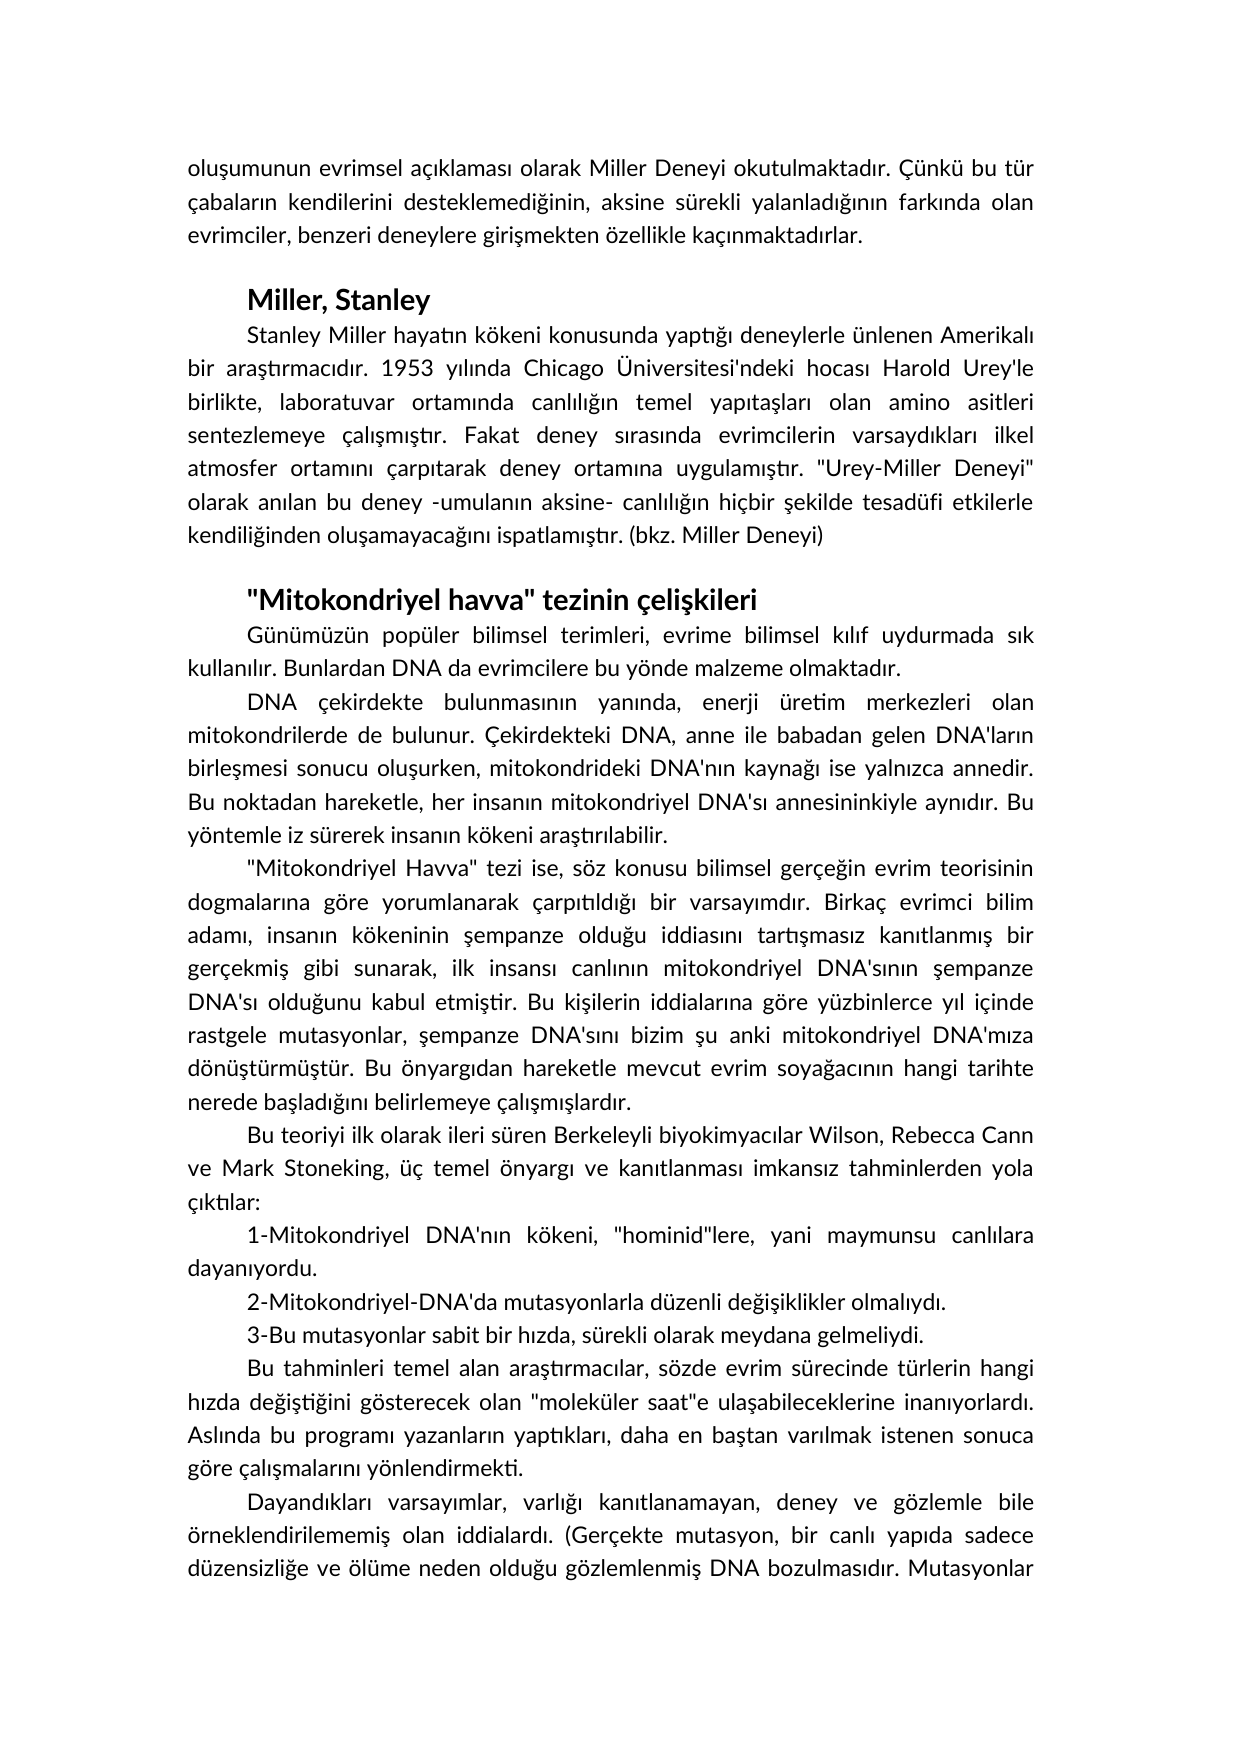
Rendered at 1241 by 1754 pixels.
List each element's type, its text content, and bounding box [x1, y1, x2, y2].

text 1-Mitokondriyel DNA'nın kökeni, "hominid"lere, yani maymunsu canlılara dayanıyordu. [187, 1217, 1035, 1283]
text "Mitokondriyel Havva" tezi ise, söz konusu bilimsel gerçeğin evrim teorisinin dogmalarına göre yorumlanarak çarpıtıldığı bir varsayımdır. Birkaç evrimci bilim adamı, insanın kökeninin şempanze olduğu iddiasını tartışmasız kanıtlanmış bir gerçekmiş gibi sunarak, ilk insansı canlının mitokondriyel DNA'sının şempanze DNA'sı olduğunu kabul etmiştir. Bu kişilerin iddialarına göre yüzbinlerce yıl içinde rastgele mutasyonlar, şempanze DNA'sını bizim şu anki mitokondriyel DNA'mıza dönüştürmüştür. Bu önyargıdan hareketle mevcut evrim soyağacının hangi tarihte nerede başladığını belirlemeye çalışmışlardır. [187, 850, 1035, 1117]
text DNA çekirdekte bulunmasının yanında, enerji üretim merkezleri olan mitokondrilerde de bulunur. Çekirdekteki DNA, anne ile babadan gelen DNA'ların birleşmesi sonucu oluşurken, mitokondrideki DNA'nın kaynağı ise yalnızca annedir. Bu noktadan hareketle, her insanın mitokondriyel DNA'sı annesininkiyle aynıdır. Bu yöntemle iz sürerek insanın kökeni araştırılabilir. [187, 683, 1035, 850]
text Bu teoriyi ilk olarak ileri süren Berkeleyli biyokimyacılar Wilson, Rebecca Cann ve Mark Stoneking, üç temel önyargı ve kanıtlanması imkansız tahminlerden yola çıktılar: [187, 1117, 1035, 1217]
text oluşumunun evrimsel açıklaması olarak Miller Deneyi okutulmaktadır. Çünkü bu tür çabaların kendilerini desteklemediğinin, aksine sürekli yalanladığının farkında olan evrimciler, benzeri deneylere girişmekten özellikle kaçınmaktadırlar. [187, 150, 1035, 250]
subtitle "Mitokondriyel havva" tezinin çelişkileri [187, 583, 1035, 617]
subtitle Miller, Stanley [187, 283, 1035, 317]
text 3-Bu mutasyonlar sabit bir hızda, sürekli olarak meydana gelmeliydi. [187, 1317, 1035, 1350]
text Bu tahminleri temel alan araştırmacılar, sözde evrim sürecinde türlerin hangi hızda değiştiğini gösterecek olan "moleküler saat"e ulaşabileceklerine inanıyorlardı. Aslında bu programı yazanların yaptıkları, daha en baştan varılmak istenen sonuca göre çalışmalarını yönlendirmekti. [187, 1350, 1035, 1483]
text Stanley Miller hayatın kökeni konusunda yaptığı deneylerle ünlenen Amerikalı bir araştırmacıdır. 1953 yılında Chicago Üniversitesi'ndeki hocası Harold Urey'le birlikte, laboratuvar ortamında canlılığın temel yapıtaşları olan amino asitleri sentezlemeye çalışmıştır. Fakat deney sırasında evrimcilerin varsaydıkları ilkel atmosfer ortamını çarpıtarak deney ortamına uygulamıştır. "Urey-Miller Deneyi" olarak anılan bu deney -umulanın aksine- canlılığın hiçbir şekilde tesadüfi etkilerle kendiliğinden oluşamayacağını ispatlamıştır. (bkz. Miller Deneyi) [187, 317, 1035, 550]
text Günümüzün popüler bilimsel terimleri, evrime bilimsel kılıf uydurmada sık kullanılır. Bunlardan DNA da evrimcilere bu yönde malzeme olmaktadır. [187, 617, 1035, 683]
text Dayandıkları varsayımlar, varlığı kanıtlanamayan, deney ve gözlemle bile örneklendirilememiş olan iddialardı. (Gerçekte mutasyon, bir canlı yapıda sadece düzensizliğe ve ölüme neden olduğu gözlemlenmiş DNA bozulmasıdır. Mutasyonlar [187, 1483, 1035, 1583]
text 2-Mitokondriyel-DNA'da mutasyonlarla düzenli değişiklikler olmalıydı. [187, 1283, 1035, 1317]
